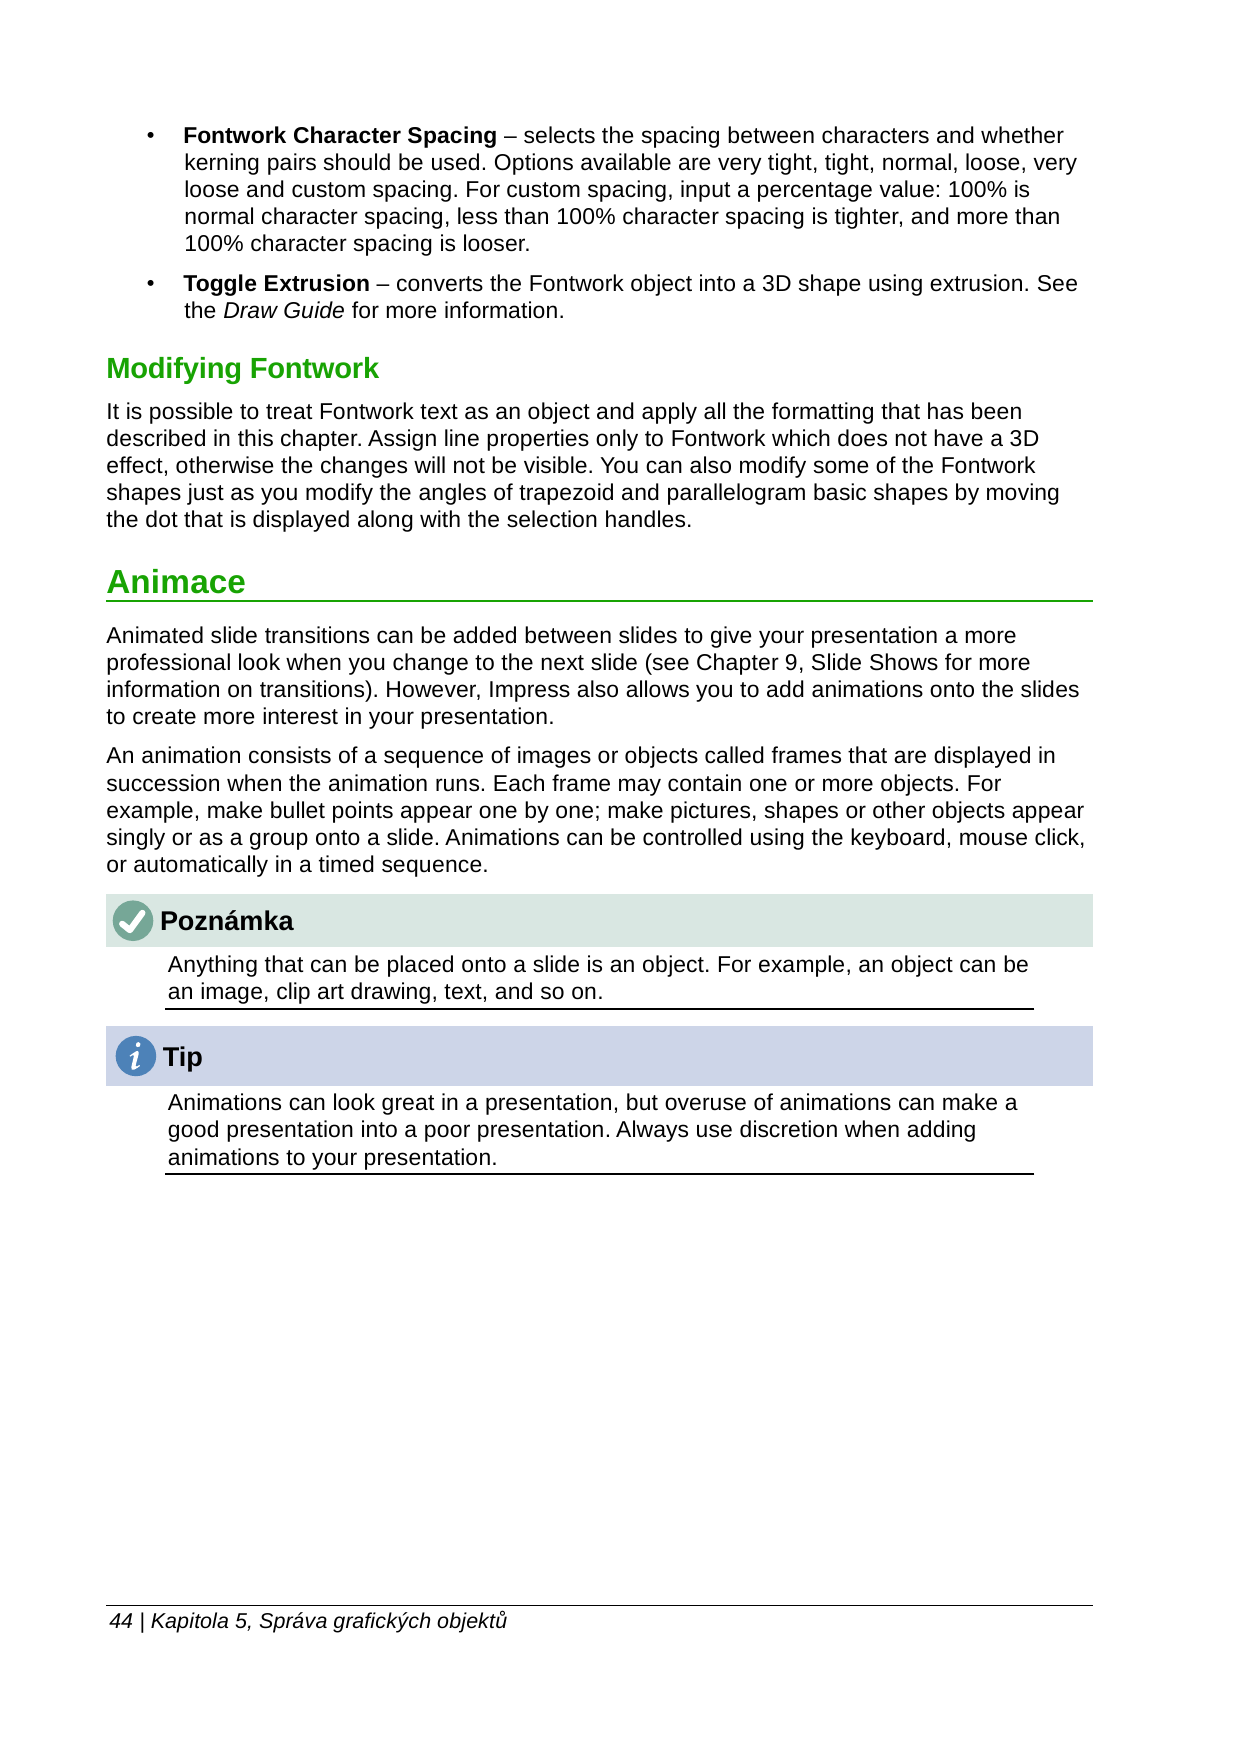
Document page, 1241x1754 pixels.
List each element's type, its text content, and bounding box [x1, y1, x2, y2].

text Animated slide transitions can be added between slides to give your presentation a more professional look when you change to the next slide (see Chapter 9, Slide Shows for more information on transitions). However, Impress also allows you to add animations onto the slides to create more interest in your presentation. [106, 621, 1093, 729]
text It is possible to treat Fontwork text as an object and apply all the formatting that has been described in this chapter. Assign line properties only to Fontwork which does not have a 3D effect, otherwise the changes will not be visible. You can also modify some of the Fontwork shapes just as you modify the angles of trapezoid and parallelogram basic shapes by moving the dot that is displayed along with the selection handles. [106, 397, 1093, 532]
subtitle Animace [106, 562, 1093, 600]
text Animations can look great in a presentation, but overuse of animations can make a good presentation into a poor presentation. Always use discretion when adding animations to your presentation. [164, 1086, 1034, 1175]
text Anything that can be placed onto a slide is an object. For example, an object can be an image, clip art drawing, text, and so on. [164, 947, 1034, 1010]
subtitle Poznámka [106, 894, 1093, 947]
text An animation consists of a sequence of images or objects called frames that are displayed in succession when the animation runs. Each frame may contain one or more objects. For example, make bullet points appear one by one; make pictures, shapes or other objects appear singly or as a group onto a slide. Animations can be controlled using the keyboard, mouse click, or automatically in a timed sequence. [106, 742, 1093, 877]
list Fontwork Character Spacing – selects the spacing between characters and whether kerning pairs should be used. Options available are very tight, tight, normal, loose, very loose and custom spacing. For custom spacing, input a percentage value: 100% is normal character spacing, less than 100% character spacing is tighter, and more than 100% character spacing is looser. [144, 118, 1093, 256]
subtitle Modifying Fontwork [106, 351, 1093, 384]
subtitle Tip [106, 1026, 1093, 1086]
list Toggle Extrusion – converts the Fontwork object into a 3D shape using extrusion. See the Draw Guide for more information. [144, 266, 1093, 326]
